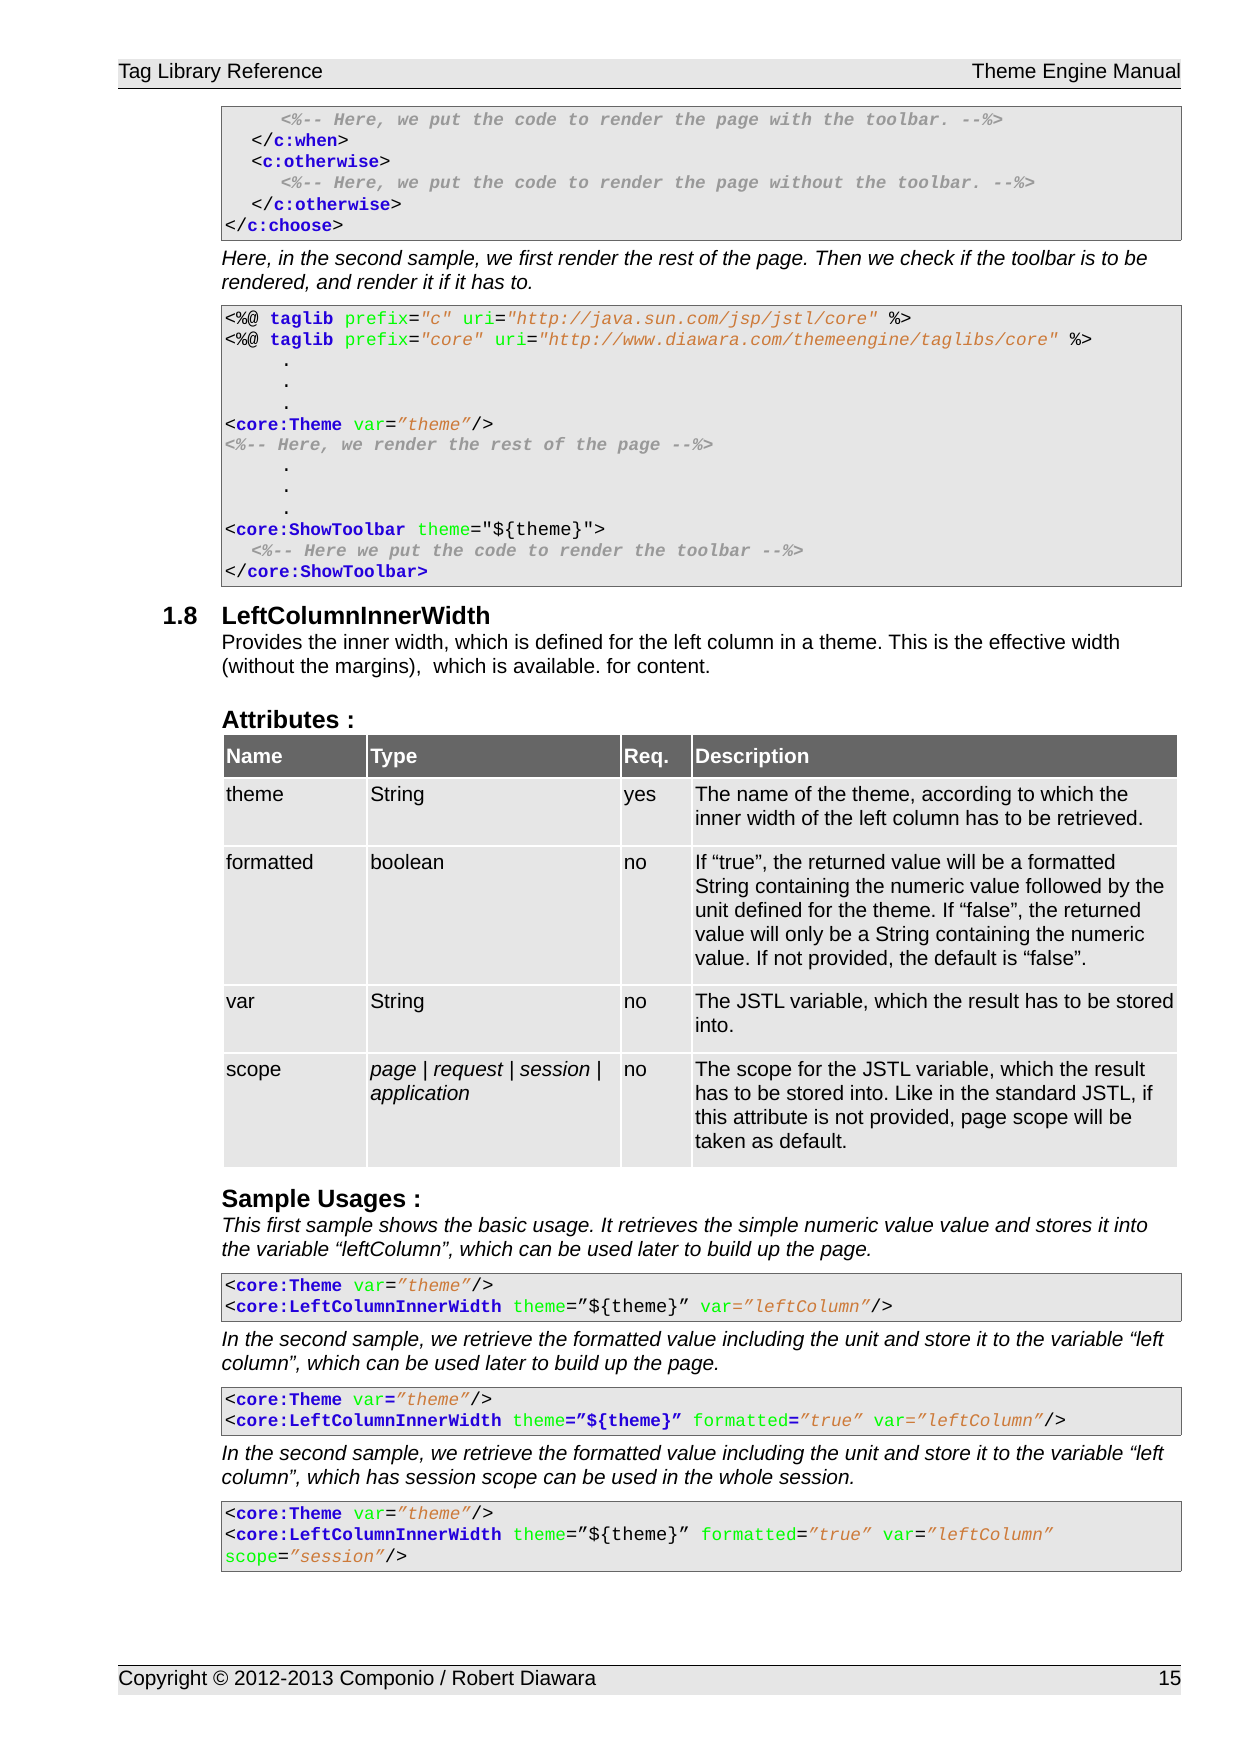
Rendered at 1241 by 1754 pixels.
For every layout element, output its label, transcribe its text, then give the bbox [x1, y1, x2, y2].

table_cell page | request | session | application [368, 1054, 620, 1167]
text Here, in the second sample, we first render the rest of the page. Then we check if the toolbar is to be rendered, and render it if it has to. [221, 246, 1181, 294]
table_cell var [224, 986, 366, 1052]
table_cell String [368, 779, 620, 845]
table_cell no [622, 847, 691, 984]
table_header Type [368, 735, 620, 777]
subtitle LeftColumnInnerWidth [162, 601, 1181, 630]
text <%-- Here, we put the code to render the page with the toolbar. --%> </c:when> <c:otherwise> <%-- Here, we put the code to render the page without the toolbar. --%> </c:otherwise> </c:choose> [222, 107, 1181, 240]
subtitle Sample Usages : [221, 1184, 1181, 1213]
table_cell yes [622, 779, 691, 845]
text <core:Theme var=”theme”/> <core:LeftColumnInnerWidth theme=”${theme}” formatted=”true” var=”leftColumn”/> [222, 1388, 1181, 1435]
table_cell no [622, 986, 691, 1052]
table_cell If “true”, the returned value will be a formatted String containing the numeric value followed by the unit defined for the theme. If “false”, the returned value will only be a String containing the numeric value. If not provided, the default is “false”. [693, 847, 1177, 984]
table_header Description [693, 735, 1177, 777]
table_cell formatted [224, 847, 366, 984]
text <core:Theme var=”theme”/> <core:LeftColumnInnerWidth theme=”${theme}” formatted=”true” var=”leftColumn” scope=”session”/> [222, 1502, 1181, 1571]
subtitle Attributes : [221, 704, 1181, 733]
text Provides the inner width, which is defined for the left column in a theme. This is the effective width (without the margins), which is available. for content. [221, 630, 1181, 678]
table_cell scope [224, 1054, 366, 1167]
text <core:Theme var=”theme”/> <core:LeftColumnInnerWidth theme=”${theme}” var=”leftColumn”/> [222, 1274, 1181, 1321]
table_cell String [368, 986, 620, 1052]
text In the second sample, we retrieve the formatted value including the unit and store it to the variable “left column”, which can be used later to build up the page. [221, 1327, 1181, 1375]
table_header Req. [622, 735, 691, 777]
table_cell The JSTL variable, which the result has to be stored into. [693, 986, 1177, 1052]
text <%@ taglib prefix="c" uri="http://java.sun.com/jsp/jstl/core" %> <%@ taglib prefix="core" uri="http://www.diawara.com/themeengine/taglibs/core" %> . . . <core:Theme var=”theme”/> <%-- Here, we render the rest of the page --%> . . . <core:ShowToolbar theme="${theme}"> <%-- Here we put the code to render the toolbar --%> </core:ShowToolbar> [222, 306, 1181, 586]
table_cell The scope for the JSTL variable, which the result has to be stored into. Like in the standard JSTL, if this attribute is not provided, page scope will be taken as default. [693, 1054, 1177, 1167]
text In the second sample, we retrieve the formatted value including the unit and store it to the variable “left column”, which has session scope can be used in the whole session. [221, 1441, 1181, 1489]
table_header Name [224, 735, 366, 777]
table_cell The name of the theme, according to which the inner width of the left column has to be retrieved. [693, 779, 1177, 845]
table_cell theme [224, 779, 366, 845]
table_cell no [622, 1054, 691, 1167]
table_cell boolean [368, 847, 620, 984]
text This first sample shows the basic usage. It retrieves the simple numeric value value and stores it into the variable “leftColumn”, which can be used later to build up the page. [221, 1213, 1181, 1261]
